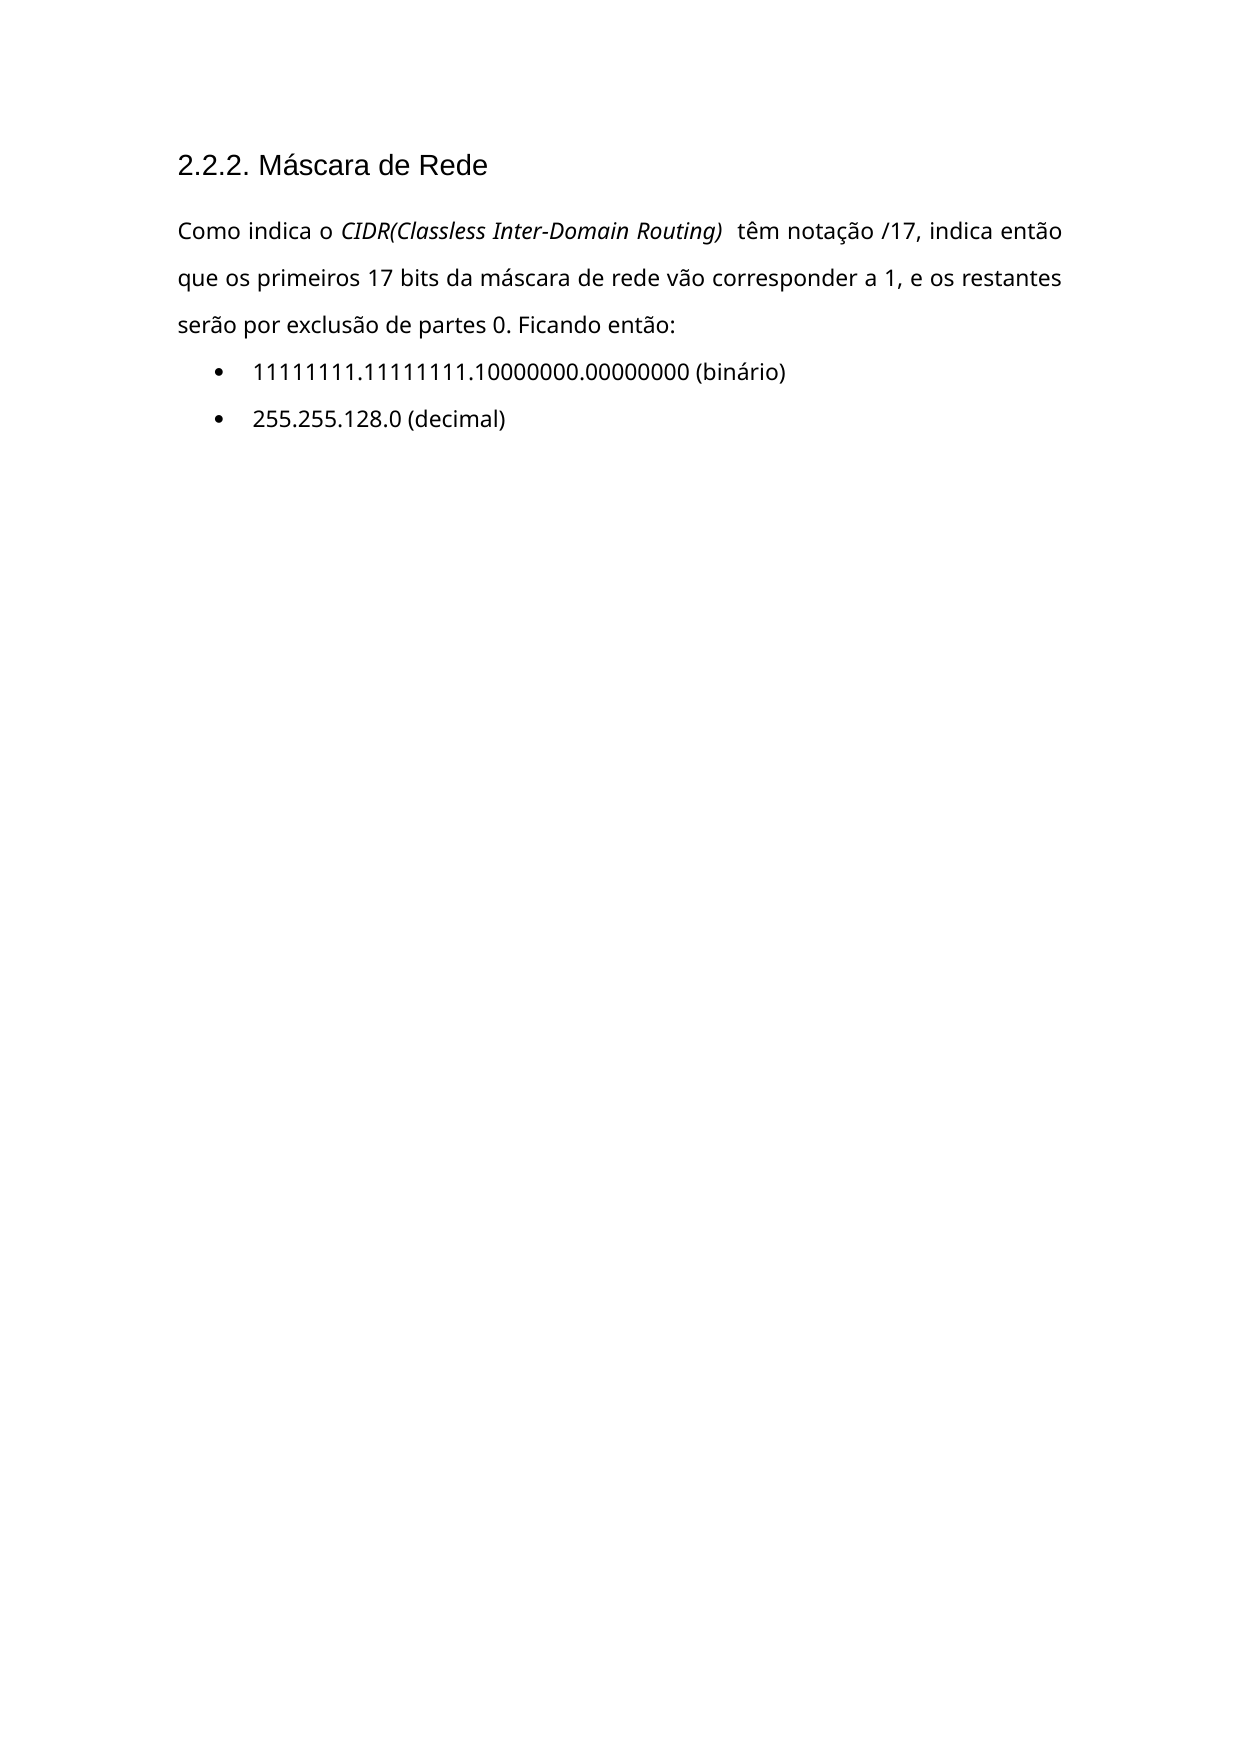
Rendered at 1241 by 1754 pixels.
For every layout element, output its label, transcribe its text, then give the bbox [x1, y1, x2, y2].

subtitle 2.2.2. Máscara de Rede [177, 148, 1063, 181]
list 255.255.128.0 (decimal) [215, 403, 1063, 434]
text Como indica o CIDR(Classless Inter-Domain Routing) têm notação /17, indica então que os primeiros 17 bits da máscara de rede vão corresponder a 1, e os restantes serão por exclusão de partes 0. Ficando então: [177, 215, 1063, 340]
list 11111111.11111111.10000000.00000000 (binário) [215, 356, 1063, 387]
